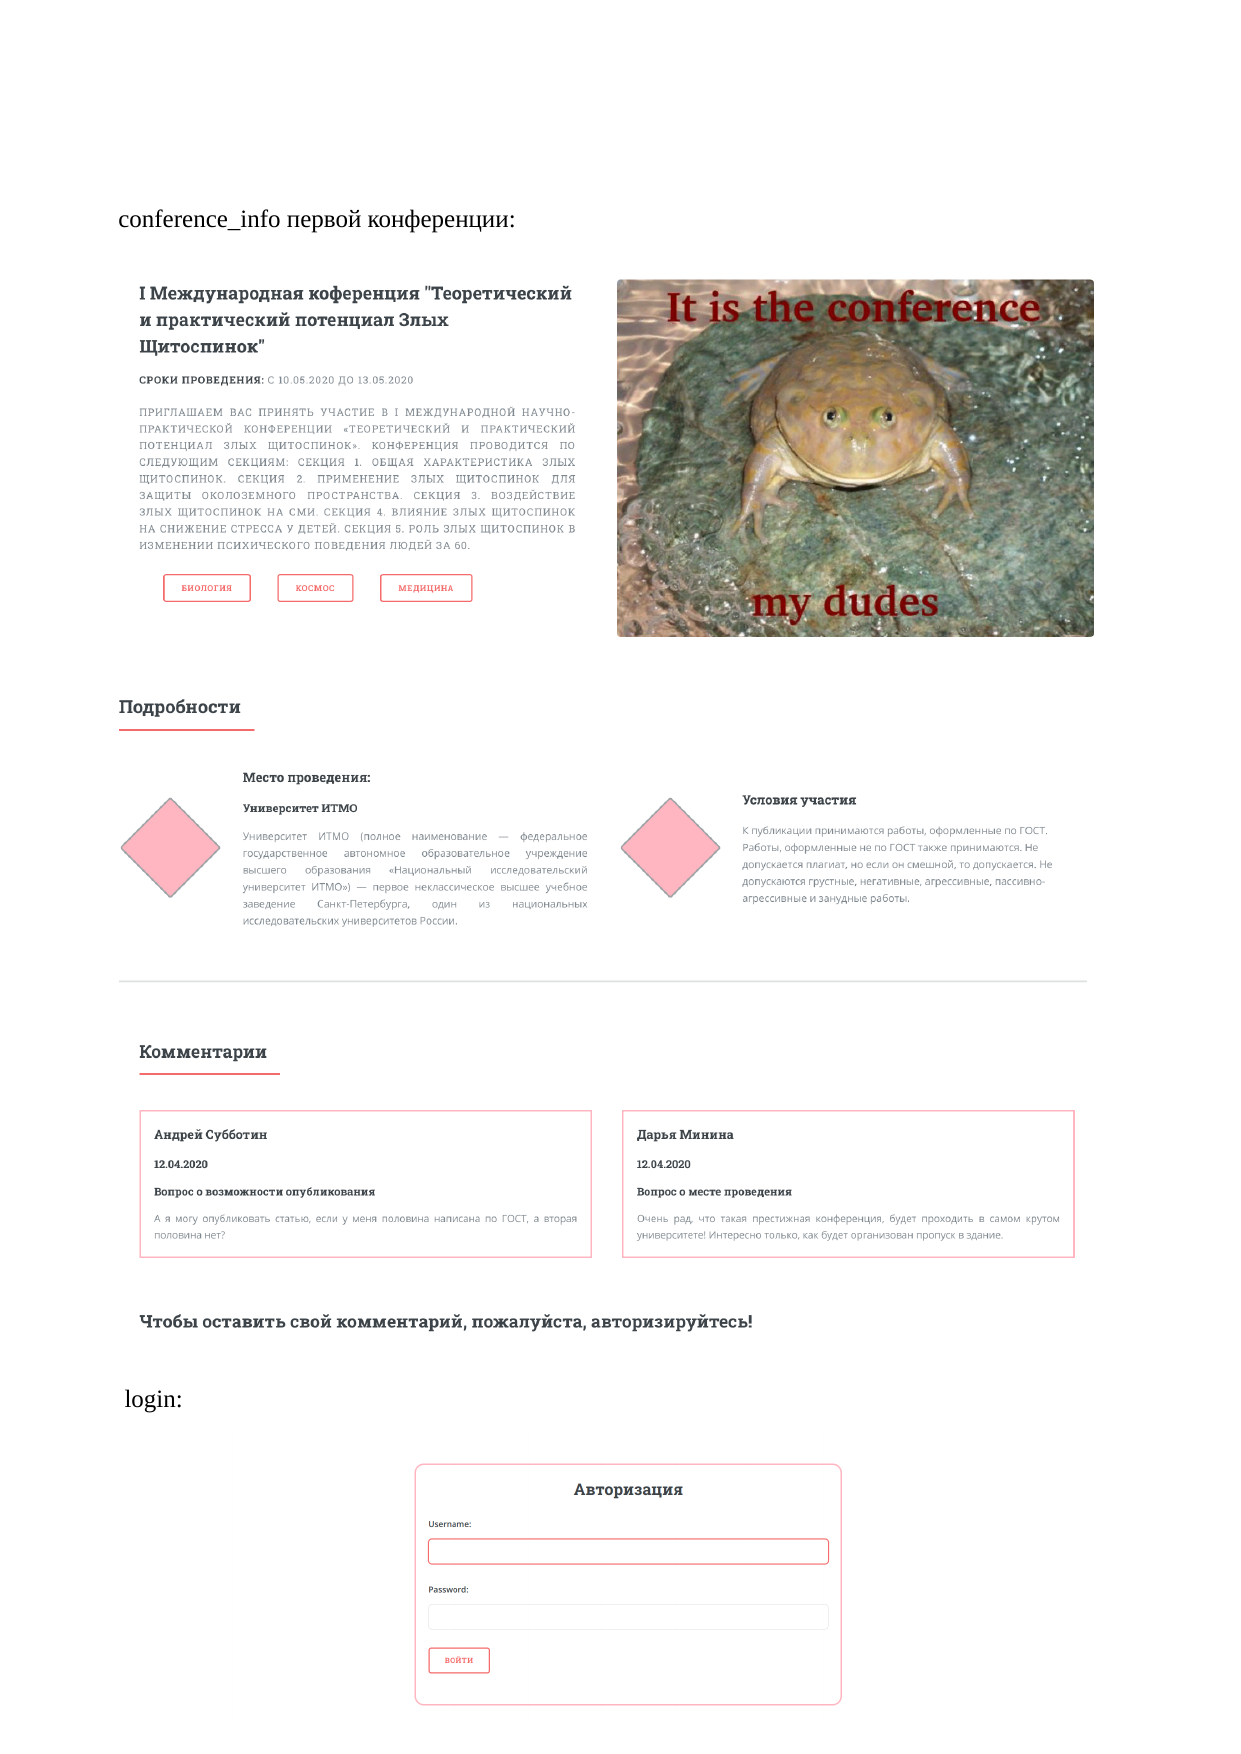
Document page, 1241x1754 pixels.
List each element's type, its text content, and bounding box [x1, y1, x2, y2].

text conference_info первой конференции: [118, 204, 1122, 233]
picture [159, 1431, 1045, 1723]
text login: [118, 1384, 1122, 1413]
picture [107, 247, 1123, 1341]
